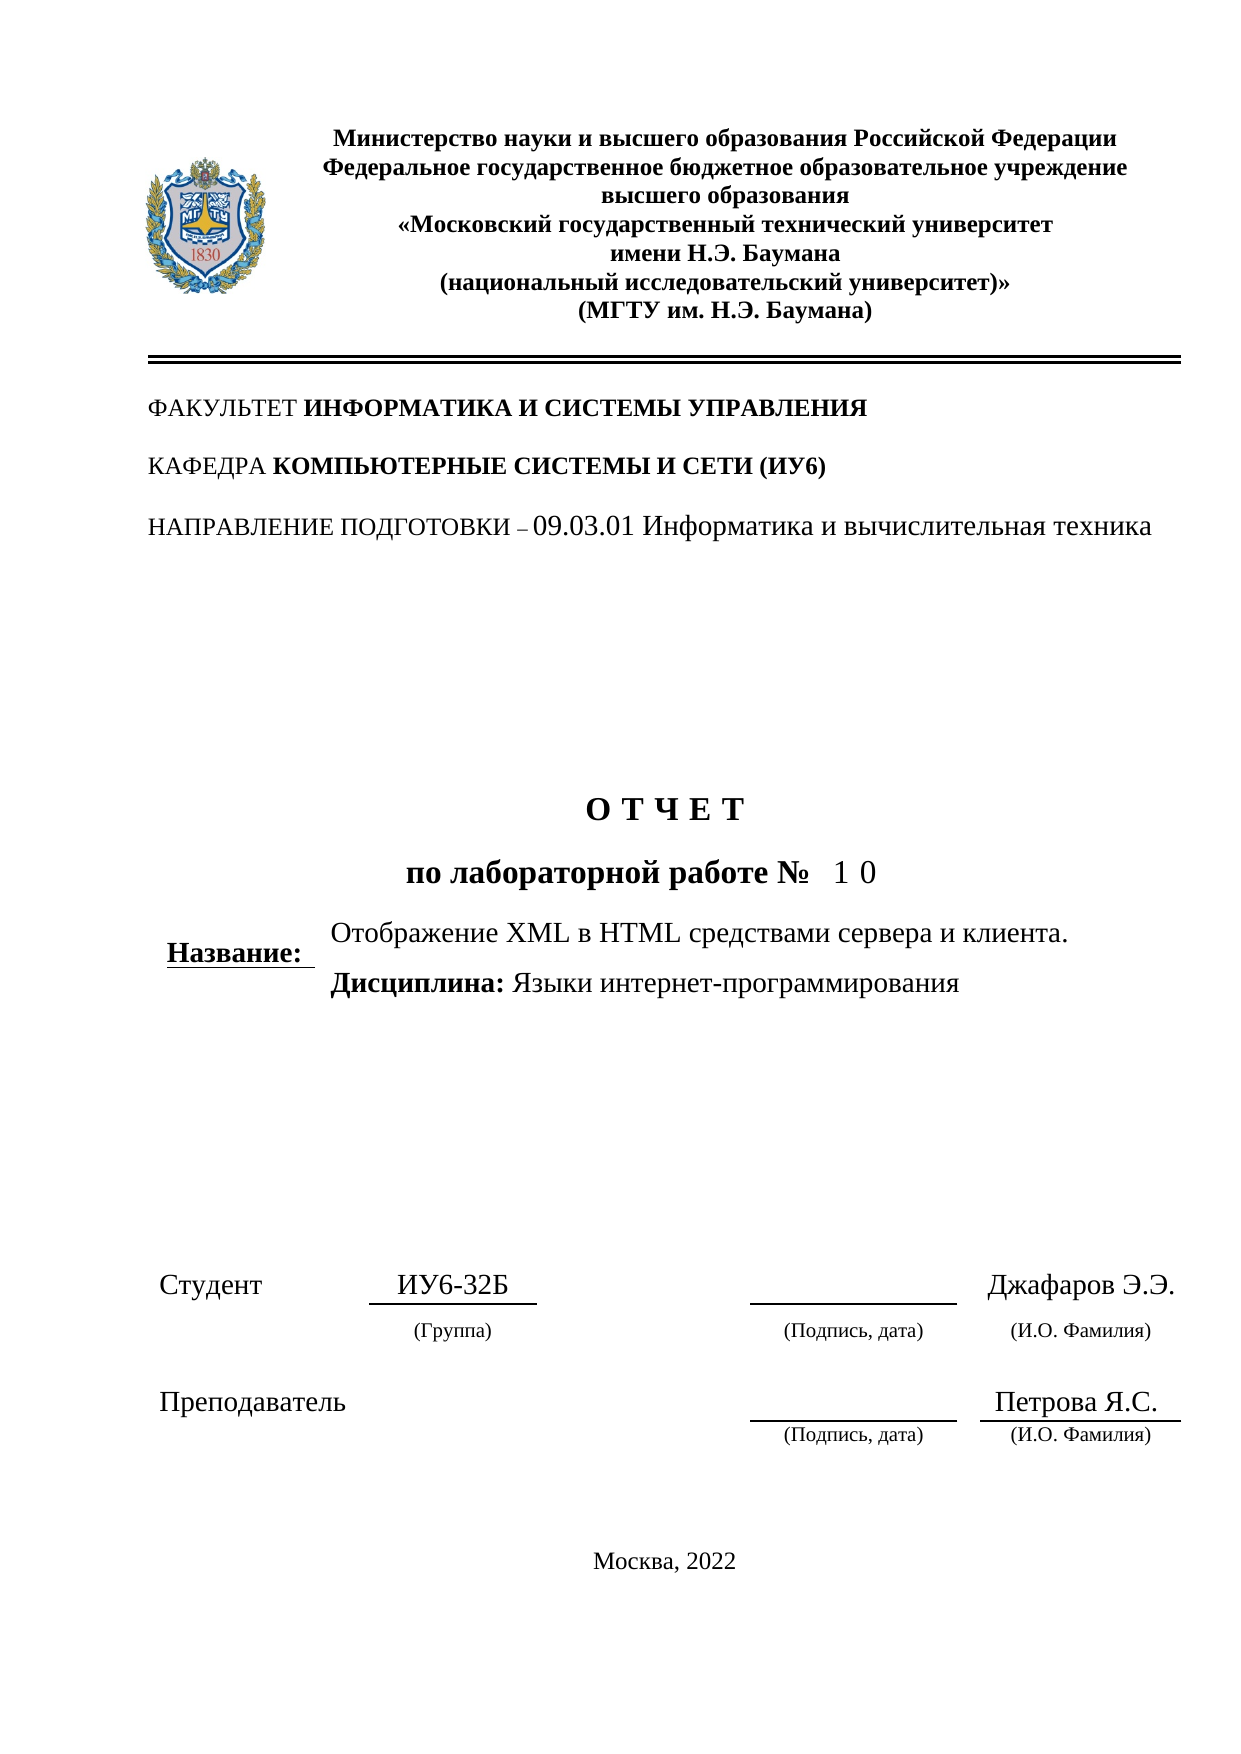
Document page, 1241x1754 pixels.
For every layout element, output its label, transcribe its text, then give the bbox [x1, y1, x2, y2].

table_cell [548, 1318, 738, 1351]
text Название: [167, 935, 315, 967]
table_header [136, 123, 284, 324]
table_cell [357, 1422, 548, 1455]
table_cell Петрова Я.С. [969, 1385, 1193, 1422]
table_header Джафаров Э.Э. [969, 1267, 1193, 1317]
subtitle Отчет [148, 789, 1181, 828]
table_header [548, 1267, 738, 1317]
table_cell [148, 1422, 357, 1455]
table_cell [357, 1385, 548, 1422]
table_header Министерство науки и высшего образования Российской Федерации Федеральное государственное бюджетное образовательное учреждение высшего образования «Московский государственный технический университет имени Н.Э. Баумана (национальный исследовательский университет)» (МГТУ им. Н.Э. Баумана) [284, 123, 1166, 324]
table_cell (Подпись, дата) [738, 1422, 969, 1455]
table_cell [148, 1351, 357, 1384]
table_cell [548, 1351, 738, 1384]
table_header 10 [821, 853, 892, 891]
picture [145, 157, 266, 294]
table_cell (Группа) [357, 1318, 548, 1351]
text ФАКУЛЬТЕТ Информатика и системы управления [148, 393, 1181, 422]
table_cell [738, 1385, 969, 1422]
table_cell [738, 1351, 969, 1384]
subtitle Отображение XML в HTML средствами сервера и клиента. [148, 915, 1181, 949]
table_header ИУ6-32Б [357, 1267, 548, 1317]
table_cell (Подпись, дата) [738, 1318, 969, 1351]
text НАПРАВЛЕНИЕ ПОДГОТОВКИ – 09.03.01 Информатика и вычислительная техника [148, 508, 1181, 542]
table_cell [357, 1351, 548, 1384]
table_cell [548, 1385, 738, 1422]
table_cell Преподаватель [148, 1385, 357, 1422]
table_header [738, 1267, 969, 1317]
table_header Студент [148, 1267, 357, 1317]
subtitle Дисциплина: Языки интернет-программирования [148, 965, 1181, 999]
text Москва, 2022 [148, 1546, 1181, 1575]
table_cell [969, 1351, 1193, 1384]
table_cell [548, 1422, 738, 1455]
table_cell (И.О. Фамилия) [969, 1318, 1193, 1351]
table_cell [148, 1318, 357, 1351]
text КАФЕДРА Компьютерные системы и сети (ИУ6) [148, 451, 1181, 479]
table_cell (И.О. Фамилия) [969, 1422, 1193, 1455]
